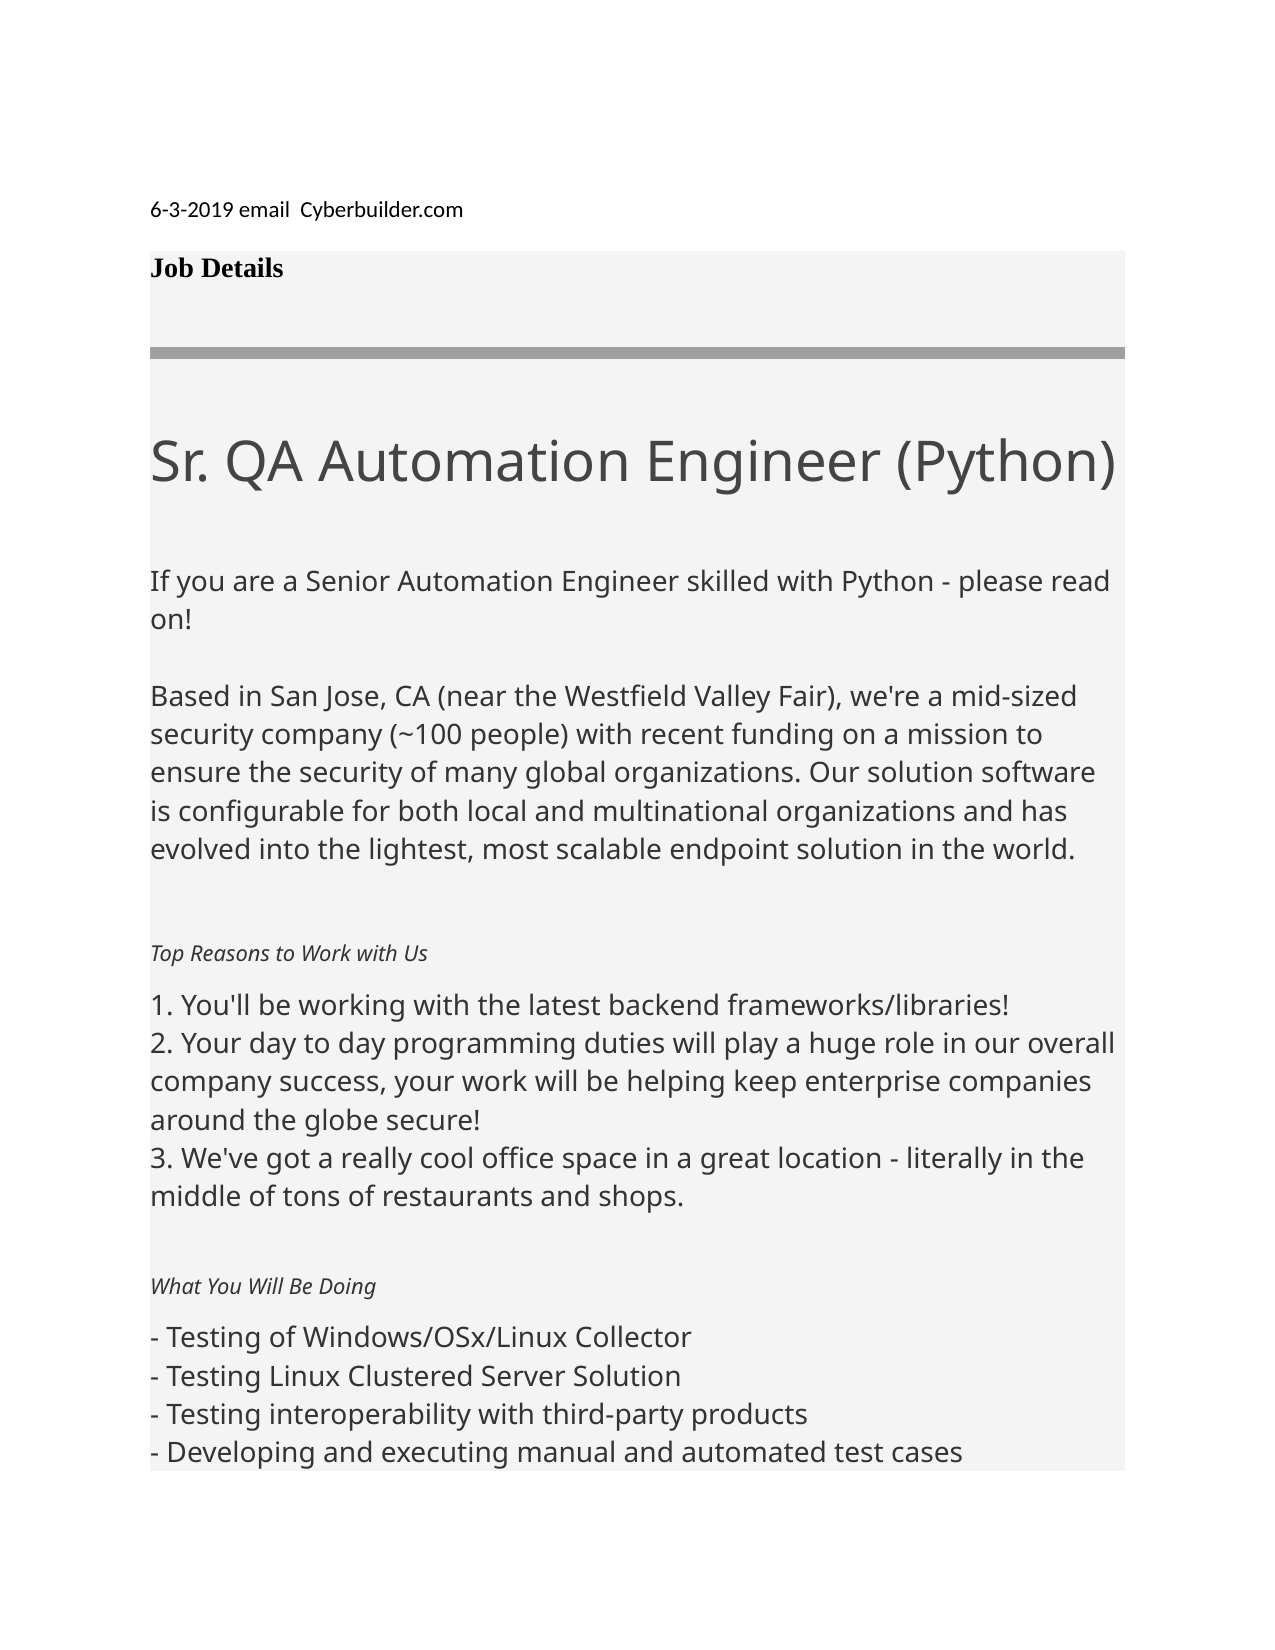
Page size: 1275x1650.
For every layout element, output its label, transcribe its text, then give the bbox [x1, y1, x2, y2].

text Sr. QA Automation Engineer (Python) [150, 422, 1125, 498]
text - Testing of Windows/OSx/Linux Collector - Testing Linux Clustered Server Solution - Testing interoperability with third-party products - Developing and executing manual and automated test cases [150, 1318, 1125, 1471]
text If you are a Senior Automation Engineer skilled with Python - please read on! Based in San Jose, CA (near the Westfield Valley Fair), we're a mid-sized security company (~100 people) with recent funding on a mission to ensure the security of many global organizations. Our solution software is configurable for both local and multinational organizations and has evolved into the lightest, most scalable endpoint solution in the world. [150, 561, 1125, 868]
subtitle Top Reasons to Work with Us [150, 938, 1125, 968]
text 1. You'll be working with the latest backend frameworks/libraries! 2. Your day to day programming duties will play a huge role in our overall company success, your work will be helping keep enterprise companies around the globe secure! 3. We've got a really cool office space in a great location - literally in the middle of tons of restaurants and shops. [150, 985, 1125, 1215]
subtitle What You Will Be Doing [150, 1271, 1125, 1300]
subtitle Job Details [150, 251, 1125, 283]
text 6-3-2019 email Cyberbuilder.com [150, 195, 1125, 223]
